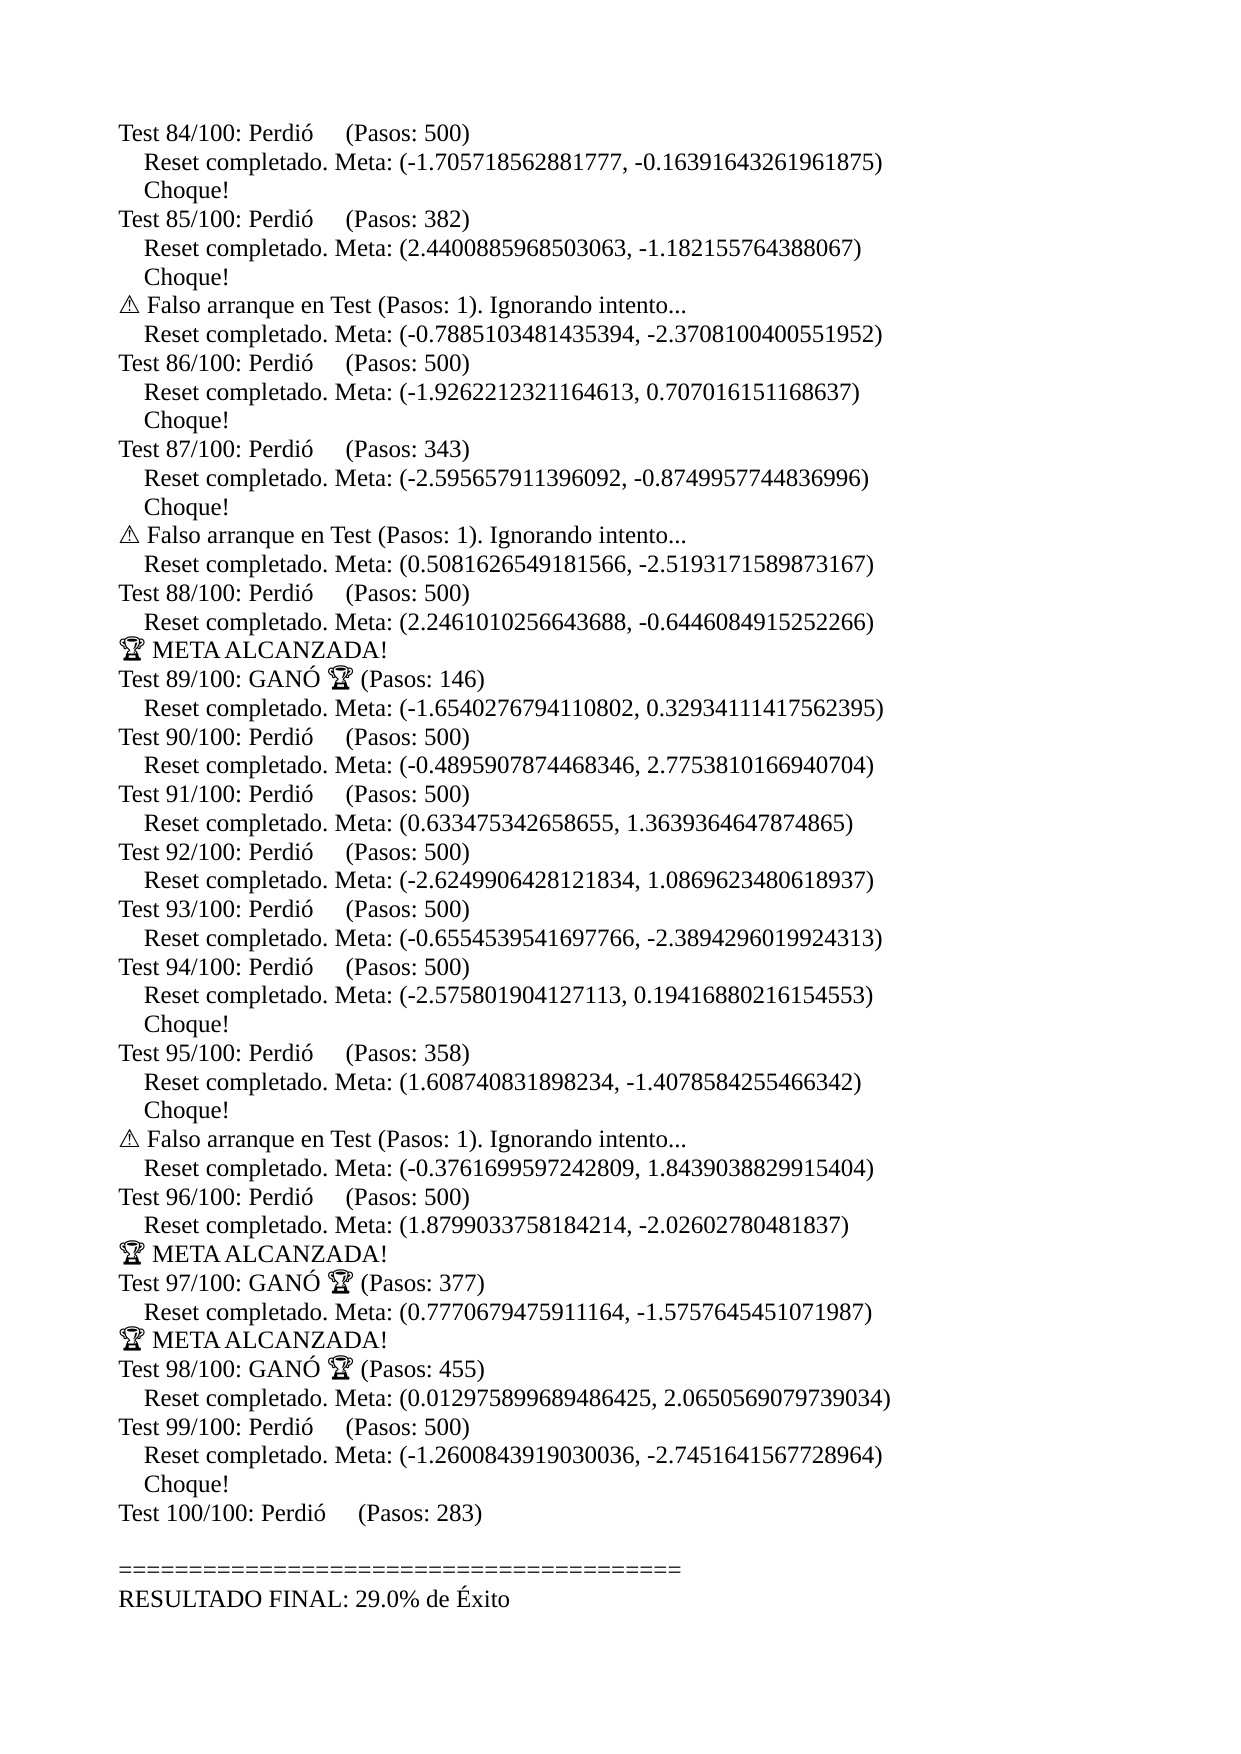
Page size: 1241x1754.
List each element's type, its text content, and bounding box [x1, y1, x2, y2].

text ⚠️ Falso arranque en Test (Pasos: 1). Ignorando intento... [118, 291, 1122, 319]
text Test 89/100: GANÓ 🏆 (Pasos: 146) [118, 664, 1122, 693]
text 🏁 Reset completado. Meta: (1.608740831898234, -1.4078584255466342) [118, 1067, 1122, 1096]
text 🏁 Reset completado. Meta: (-0.4895907874468346, 2.7753810166940704) [118, 751, 1122, 779]
text 🏁 Reset completado. Meta: (-0.6554539541697766, -2.3894296019924313) [118, 923, 1122, 952]
text 🏁 Reset completado. Meta: (1.8799033758184214, -2.02602780481837) [118, 1211, 1122, 1239]
text 💥 Choque! [118, 492, 1122, 521]
text 💥 Choque! [118, 406, 1122, 434]
text 🏁 Reset completado. Meta: (-1.2600843919030036, -2.7451641567728964) [118, 1441, 1122, 1469]
text RESULTADO FINAL: 29.0% de Éxito [118, 1584, 1122, 1613]
text 🏁 Reset completado. Meta: (-2.575801904127113, 0.19416880216154553) [118, 981, 1122, 1009]
text 🏁 Reset completado. Meta: (-1.9262212321164613, 0.707016151168637) [118, 377, 1122, 406]
text 🏁 Reset completado. Meta: (0.633475342658655, 1.3639364647874865) [118, 808, 1122, 837]
text ⚠️ Falso arranque en Test (Pasos: 1). Ignorando intento... [118, 521, 1122, 549]
text Test 84/100: Perdió ❌ (Pasos: 500) [118, 118, 1122, 147]
text 🏁 Reset completado. Meta: (-0.7885103481435394, -2.3708100400551952) [118, 319, 1122, 348]
text Test 99/100: Perdió ❌ (Pasos: 500) [118, 1412, 1122, 1441]
text 🏁 Reset completado. Meta: (0.7770679475911164, -1.5757645451071987) [118, 1297, 1122, 1326]
text Test 91/100: Perdió ❌ (Pasos: 500) [118, 779, 1122, 808]
text Test 98/100: GANÓ 🏆 (Pasos: 455) [118, 1354, 1122, 1383]
text Test 92/100: Perdió ❌ (Pasos: 500) [118, 837, 1122, 866]
text 🏁 Reset completado. Meta: (-1.6540276794110802, 0.32934111417562395) [118, 693, 1122, 722]
text Test 96/100: Perdió ❌ (Pasos: 500) [118, 1182, 1122, 1211]
text ⚠️ Falso arranque en Test (Pasos: 1). Ignorando intento... [118, 1124, 1122, 1153]
text 🏁 Reset completado. Meta: (-2.595657911396092, -0.8749957744836996) [118, 463, 1122, 492]
text 🏁 Reset completado. Meta: (0.5081626549181566, -2.5193171589873167) [118, 549, 1122, 578]
text ======================================== [118, 1556, 1122, 1584]
text Test 97/100: GANÓ 🏆 (Pasos: 377) [118, 1268, 1122, 1297]
text Test 85/100: Perdió ❌ (Pasos: 382) [118, 204, 1122, 233]
text 🏆 META ALCANZADA! [118, 1326, 1122, 1354]
text 💥 Choque! [118, 176, 1122, 204]
text 🏁 Reset completado. Meta: (-0.3761699597242809, 1.8439038829915404) [118, 1153, 1122, 1182]
text Test 90/100: Perdió ❌ (Pasos: 500) [118, 722, 1122, 751]
text Test 86/100: Perdió ❌ (Pasos: 500) [118, 348, 1122, 377]
text 🏁 Reset completado. Meta: (2.2461010256643688, -0.6446084915252266) [118, 607, 1122, 636]
text Test 100/100: Perdió ❌ (Pasos: 283) [118, 1498, 1122, 1527]
text 💥 Choque! [118, 262, 1122, 291]
text 🏆 META ALCANZADA! [118, 1239, 1122, 1268]
text Test 95/100: Perdió ❌ (Pasos: 358) [118, 1038, 1122, 1067]
text 🏁 Reset completado. Meta: (0.012975899689486425, 2.0650569079739034) [118, 1383, 1122, 1412]
text 🏁 Reset completado. Meta: (2.4400885968503063, -1.182155764388067) [118, 233, 1122, 262]
text 💥 Choque! [118, 1469, 1122, 1498]
text Test 93/100: Perdió ❌ (Pasos: 500) [118, 894, 1122, 923]
text 🏁 Reset completado. Meta: (-1.705718562881777, -0.16391643261961875) [118, 147, 1122, 176]
text 🏆 META ALCANZADA! [118, 636, 1122, 664]
text 💥 Choque! [118, 1096, 1122, 1124]
text 🏁 Reset completado. Meta: (-2.6249906428121834, 1.0869623480618937) [118, 866, 1122, 894]
text Test 94/100: Perdió ❌ (Pasos: 500) [118, 952, 1122, 981]
text 💥 Choque! [118, 1009, 1122, 1038]
text Test 88/100: Perdió ❌ (Pasos: 500) [118, 578, 1122, 607]
text Test 87/100: Perdió ❌ (Pasos: 343) [118, 434, 1122, 463]
